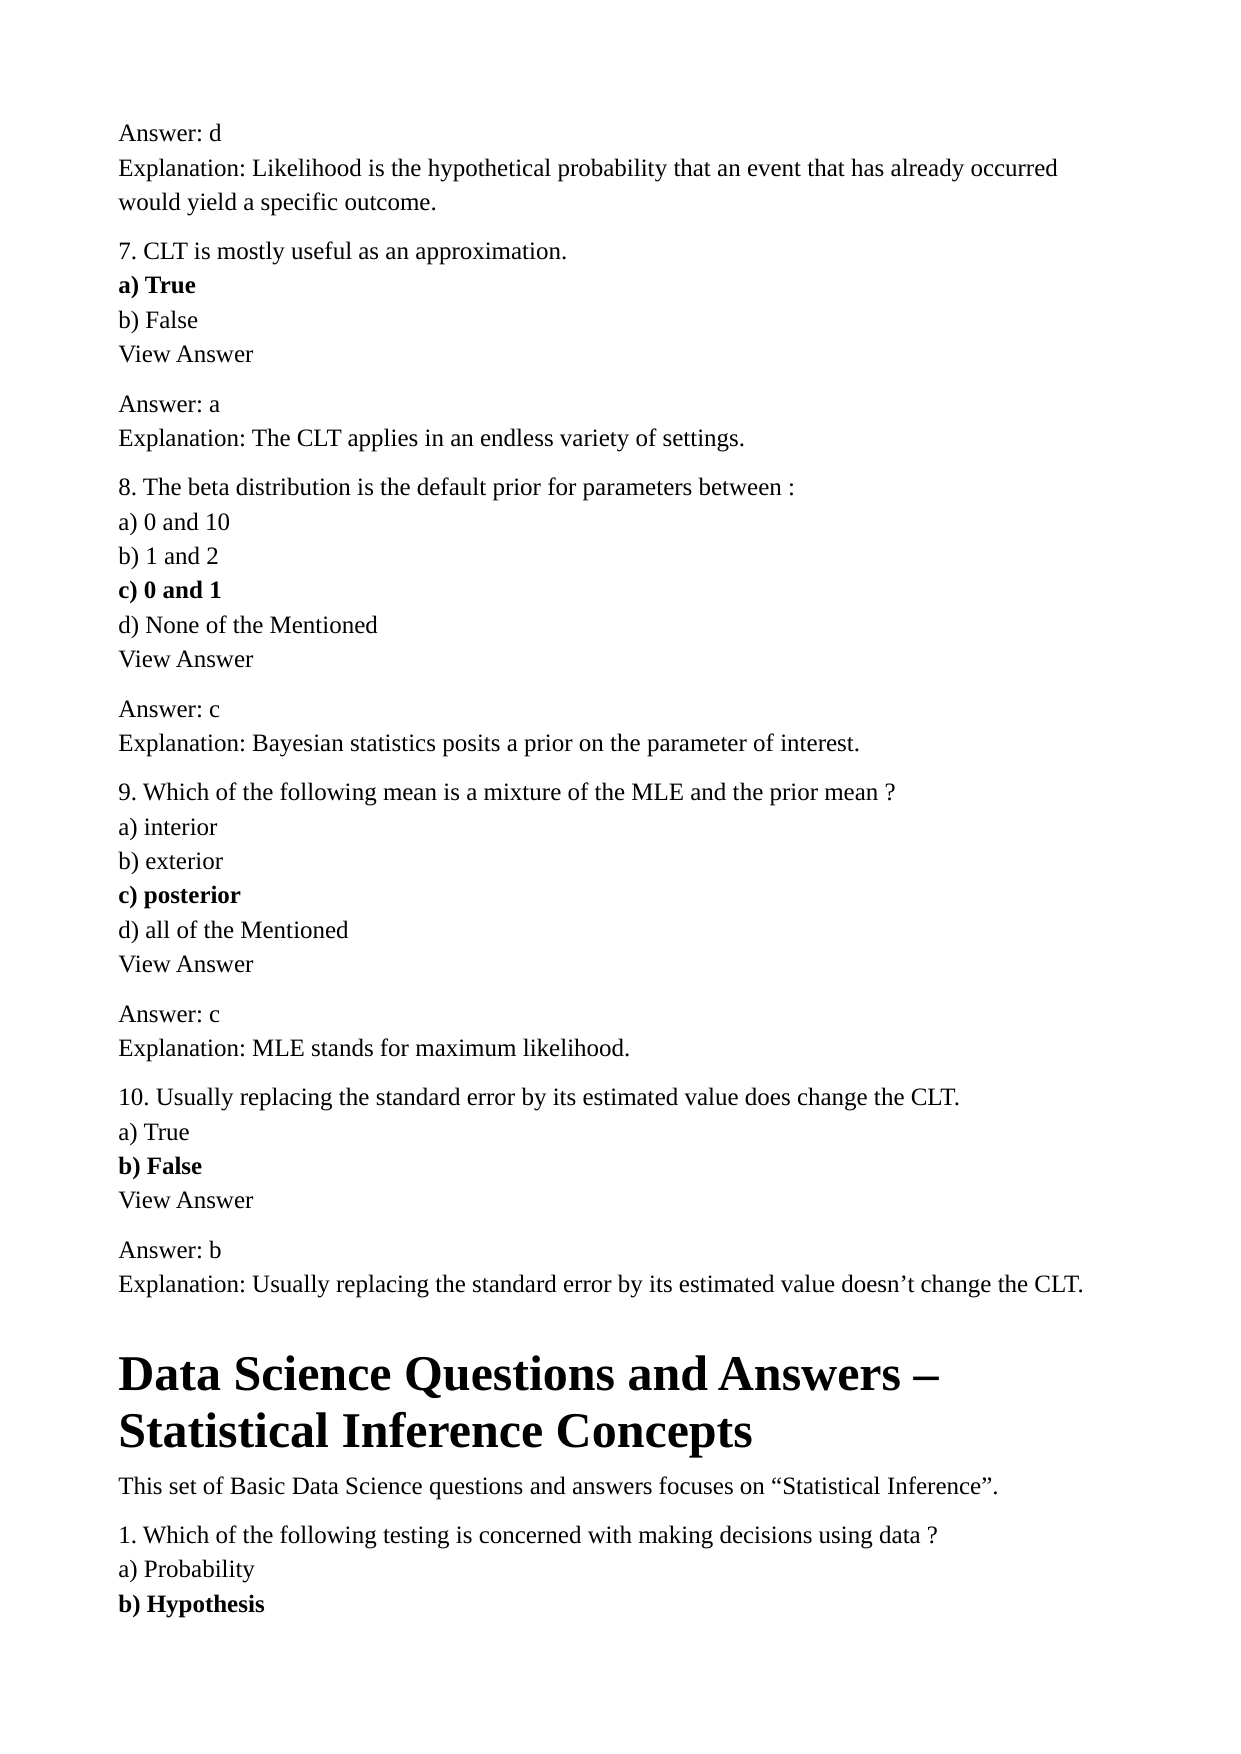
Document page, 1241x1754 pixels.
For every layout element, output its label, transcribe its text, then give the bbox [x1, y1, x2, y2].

text 9. Which of the following mean is a mixture of the MLE and the prior mean ? a) interior b) exterior c) posterior d) all of the Mentioned View Answer [118, 777, 1122, 978]
text 7. CLT is mostly useful as an approximation. a) True b) False View Answer [118, 236, 1122, 368]
text Answer: b Explanation: Usually replacing the standard error by its estimated value doesn’t change the CLT. [118, 1235, 1122, 1298]
text Answer: c Explanation: Bayesian statistics posits a prior on the parameter of interest. [118, 694, 1122, 757]
text 10. Usually replacing the standard error by its estimated value does change the CLT. a) True b) False View Answer [118, 1082, 1122, 1214]
text 8. The beta distribution is the default prior for parameters between : a) 0 and 10 b) 1 and 2 c) 0 and 1 d) None of the Mentioned View Answer [118, 472, 1122, 673]
text Answer: d Explanation: Likelihood is the hypothetical probability that an event that has already occurred would yield a specific outcome. [118, 118, 1122, 216]
text Answer: a Explanation: The CLT applies in an endless variety of settings. [118, 389, 1122, 452]
subtitle Data Science Questions and Answers – Statistical Inference Concepts [118, 1343, 1122, 1458]
text This set of Basic Data Science questions and answers focuses on “Statistical Inference”. [118, 1471, 1122, 1499]
text Answer: c Explanation: MLE stands for maximum likelihood. [118, 999, 1122, 1062]
text 1. Which of the following testing is concerned with making decisions using data ? a) Probability b) Hypothesis [118, 1520, 1122, 1617]
